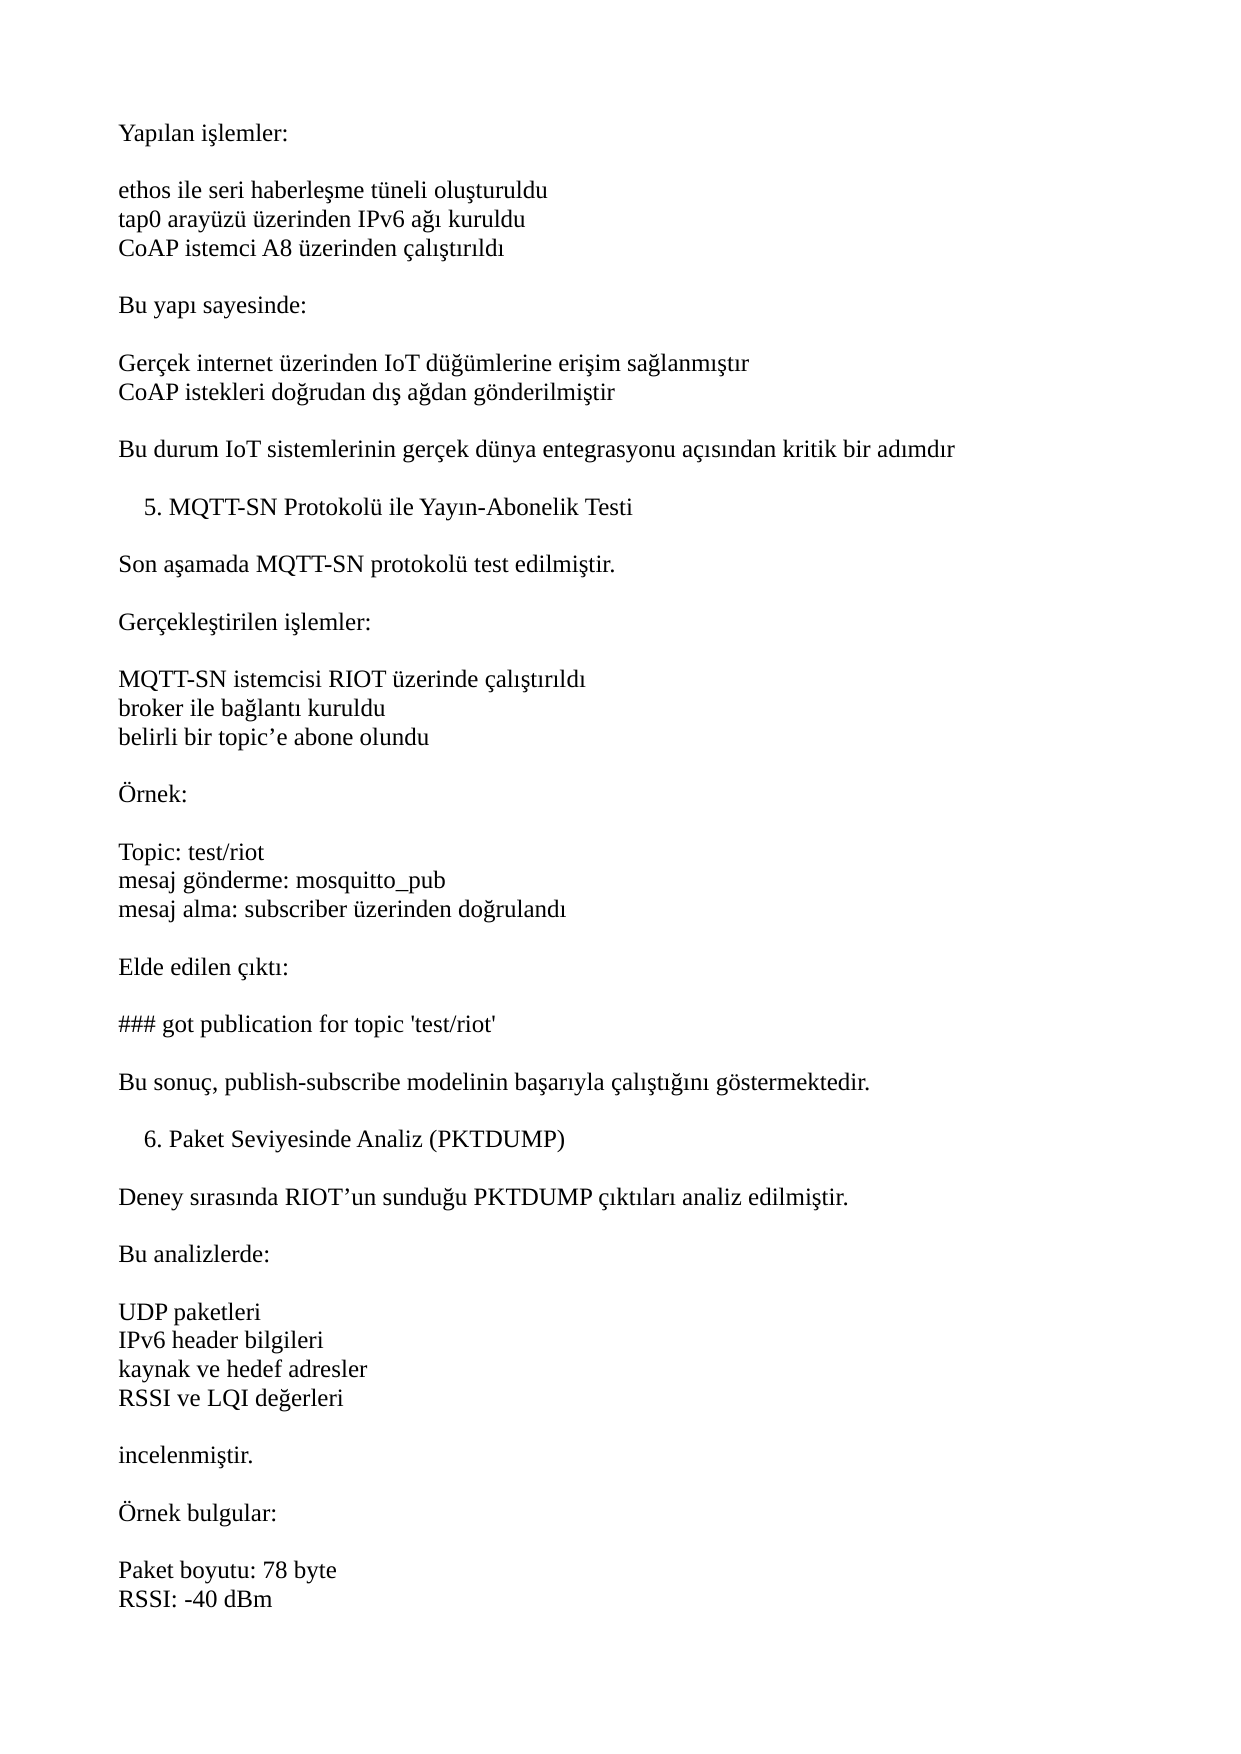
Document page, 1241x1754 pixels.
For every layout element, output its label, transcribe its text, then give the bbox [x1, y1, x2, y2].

text Bu durum IoT sistemlerinin gerçek dünya entegrasyonu açısından kritik bir adımdır [118, 434, 1122, 463]
text Bu yapı sayesinde: [118, 291, 1122, 319]
text Elde edilen çıktı: [118, 952, 1122, 981]
text CoAP istekleri doğrudan dış ağdan gönderilmiştir [118, 377, 1122, 406]
text Deney sırasında RIOT’un sunduğu PKTDUMP çıktıları analiz edilmiştir. [118, 1182, 1122, 1211]
text RSSI ve LQI değerleri [118, 1383, 1122, 1412]
text CoAP istemci A8 üzerinden çalıştırıldı [118, 233, 1122, 262]
text Topic: test/riot [118, 837, 1122, 866]
text MQTT-SN istemcisi RIOT üzerinde çalıştırıldı [118, 664, 1122, 693]
text broker ile bağlantı kuruldu [118, 693, 1122, 722]
text UDP paketleri [118, 1297, 1122, 1326]
text Bu sonuç, publish-subscribe modelinin başarıyla çalıştığını göstermektedir. [118, 1067, 1122, 1096]
text incelenmiştir. [118, 1441, 1122, 1469]
text tap0 arayüzü üzerinden IPv6 ağı kuruldu [118, 204, 1122, 233]
text Gerçek internet üzerinden IoT düğümlerine erişim sağlanmıştır [118, 348, 1122, 377]
text 🔹 6. Paket Seviyesinde Analiz (PKTDUMP) [118, 1124, 1122, 1153]
text IPv6 header bilgileri [118, 1326, 1122, 1354]
text 🔹 5. MQTT-SN Protokolü ile Yayın-Abonelik Testi [118, 492, 1122, 521]
text belirli bir topic’e abone olundu [118, 722, 1122, 751]
text Örnek bulgular: [118, 1498, 1122, 1527]
text Bu analizlerde: [118, 1239, 1122, 1268]
text mesaj gönderme: mosquitto_pub [118, 866, 1122, 894]
text mesaj alma: subscriber üzerinden doğrulandı [118, 894, 1122, 923]
text ### got publication for topic 'test/riot' [118, 1009, 1122, 1038]
text RSSI: -40 dBm [118, 1584, 1122, 1613]
text ethos ile seri haberleşme tüneli oluşturuldu [118, 176, 1122, 204]
text Paket boyutu: 78 byte [118, 1556, 1122, 1584]
text Gerçekleştirilen işlemler: [118, 607, 1122, 636]
text Örnek: [118, 779, 1122, 808]
text Son aşamada MQTT-SN protokolü test edilmiştir. [118, 549, 1122, 578]
text Yapılan işlemler: [118, 118, 1122, 147]
text kaynak ve hedef adresler [118, 1354, 1122, 1383]
